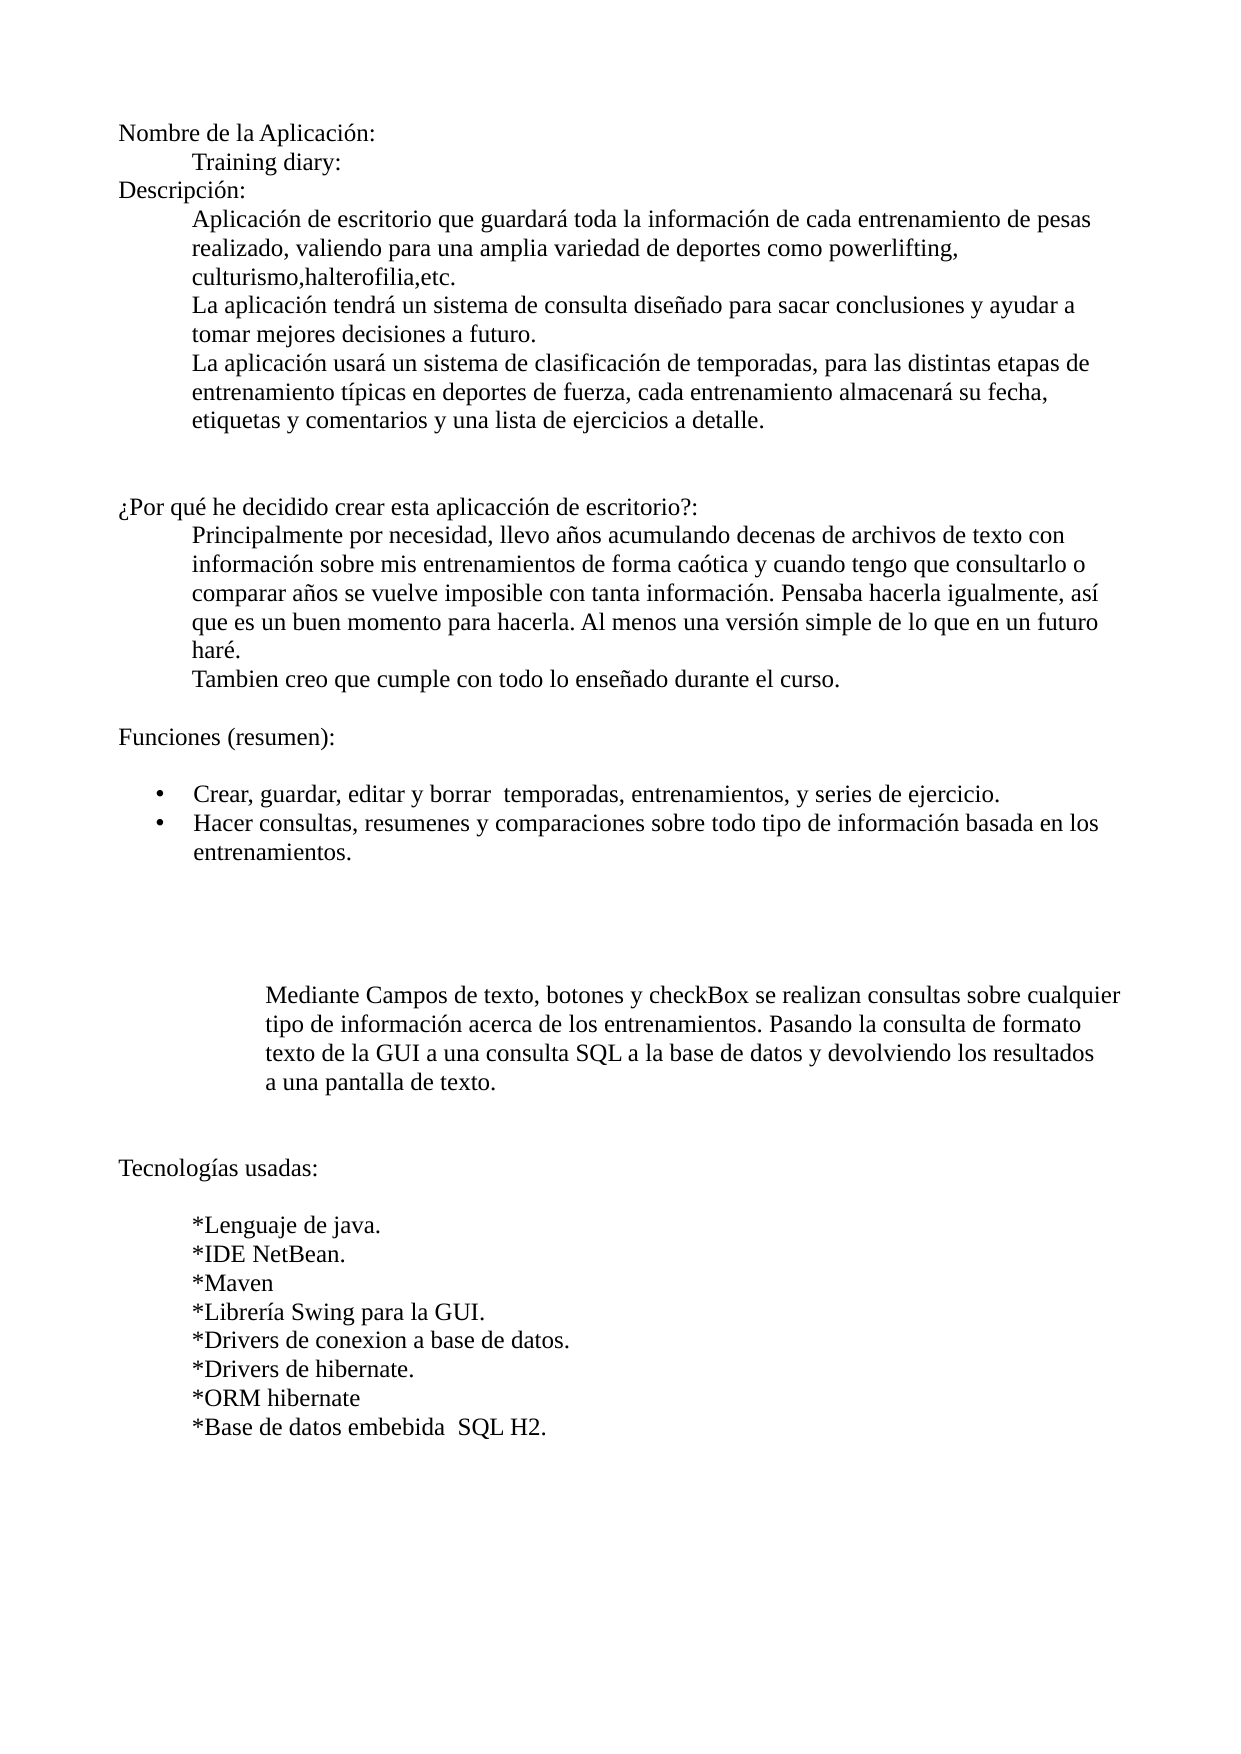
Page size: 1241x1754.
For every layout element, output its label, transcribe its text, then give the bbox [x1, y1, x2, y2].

text Aplicación de escritorio que guardará toda la información de cada entrenamiento de pesas [118, 204, 1122, 233]
text texto de la GUI a una consulta SQL a la base de datos y devolviendo los resultados [118, 1038, 1122, 1067]
text Nombre de la Aplicación: [118, 118, 1122, 147]
text Principalmente por necesidad, llevo años acumulando decenas de archivos de texto con información sobre mis entrenamientos de forma caótica y cuando tengo que consultarlo o comparar años se vuelve imposible con tanta información. Pensaba hacerla igualmente, así que es un buen momento para hacerla. Al menos una versión simple de lo que en un futuro haré. [118, 521, 1122, 664]
text realizado, valiendo para una amplia variedad de deportes como powerlifting, culturismo,halterofilia,etc. [118, 233, 1122, 291]
text Tecnologías usadas: [118, 1153, 1122, 1182]
text *Base de datos embebida SQL H2. [118, 1412, 1122, 1441]
text Tambien creo que cumple con todo lo enseñado durante el curso. [118, 664, 1122, 693]
text *ORM hibernate [118, 1383, 1122, 1412]
text *Lenguaje de java. [118, 1211, 1122, 1239]
text *Drivers de conexion a base de datos. [118, 1326, 1122, 1354]
text *Drivers de hibernate. [118, 1354, 1122, 1383]
text La aplicación usará un sistema de clasificación de temporadas, para las distintas etapas de entrenamiento típicas en deportes de fuerza, cada entrenamiento almacenará su fecha, etiquetas y comentarios y una lista de ejercicios a detalle. [118, 348, 1122, 434]
text Descripción: [118, 176, 1122, 204]
text *Librería Swing para la GUI. [118, 1297, 1122, 1326]
text Mediante Campos de texto, botones y checkBox se realizan consultas sobre cualquier [118, 981, 1122, 1009]
text a una pantalla de texto. [118, 1067, 1122, 1096]
list Hacer consultas, resumenes y comparaciones sobre todo tipo de información basada en los entrenamientos. [156, 808, 1122, 866]
text Funciones (resumen): [118, 722, 1122, 751]
text ¿Por qué he decidido crear esta aplicacción de escritorio?: [118, 492, 1122, 521]
text Training diary: [118, 147, 1122, 176]
text *IDE NetBean. [118, 1239, 1122, 1268]
text La aplicación tendrá un sistema de consulta diseñado para sacar conclusiones y ayudar a tomar mejores decisiones a futuro. [118, 291, 1122, 348]
text *Maven [118, 1268, 1122, 1297]
list Crear, guardar, editar y borrar temporadas, entrenamientos, y series de ejercicio. [156, 779, 1122, 808]
text tipo de información acerca de los entrenamientos. Pasando la consulta de formato [118, 1009, 1122, 1038]
